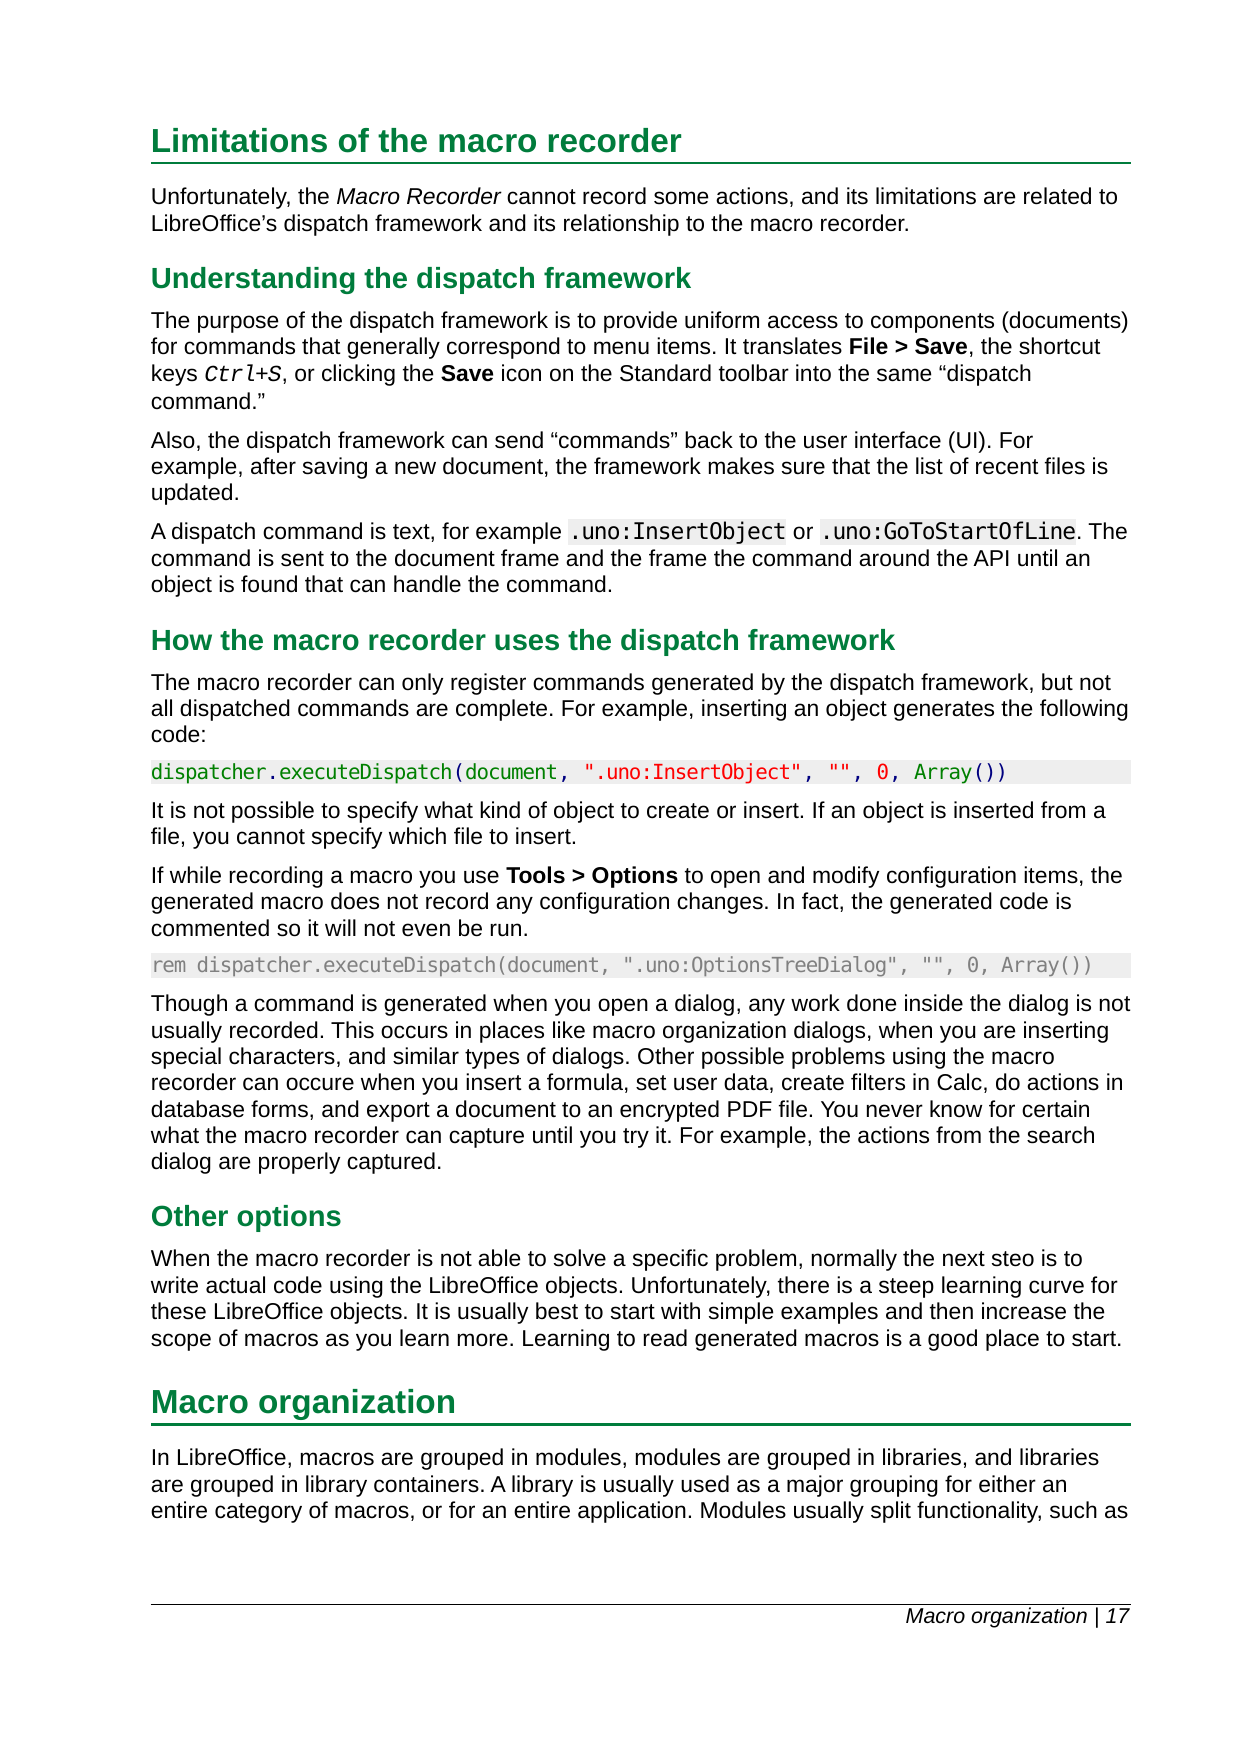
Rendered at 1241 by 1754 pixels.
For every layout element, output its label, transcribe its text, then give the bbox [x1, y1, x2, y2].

subtitle How the macro recorder uses the dispatch framework [151, 623, 1131, 656]
subtitle Understanding the dispatch framework [151, 261, 1131, 294]
subtitle Other options [151, 1199, 1131, 1233]
text It is not possible to specify what kind of object to create or insert. If an object is inserted from a file, you cannot specify which file to insert. [151, 797, 1131, 849]
text In LibreOffice, macros are grouped in modules, modules are grouped in libraries, and libraries are grouped in library containers. A library is usually used as a major grouping for either an entire category of macros, or for an entire application. Modules usually split functionality, such as [151, 1444, 1131, 1523]
text A dispatch command is text, for example .uno:InsertObject or .uno:GoToStartOfLine. The command is sent to the document frame and the frame the command around the API until an object is found that can handle the command. [151, 518, 1131, 598]
subtitle Limitations of the macro recorder [151, 121, 1131, 162]
text rem dispatcher.executeDispatch(document, ".uno:OptionsTreeDialog", "", 0, Array()) [151, 953, 1131, 978]
text dispatcher.executeDispatch(document, ".uno:InsertObject", "", 0, Array()) [1009, 760, 1131, 784]
text Also, the dispatch framework can send “commands” back to the user interface (UI). For example, after saving a new document, the framework makes sure that the list of recent files is updated. [151, 427, 1131, 506]
text Unfortunately, the Macro Recorder cannot record some actions, and its limitations are related to LibreOffice’s dispatch framework and its relationship to the macro recorder. [151, 183, 1131, 236]
text Though a command is generated when you open a dialog, any work done inside the dialog is not usually recorded. This occurs in places like macro organization dialogs, when you are inserting special characters, and similar types of dialogs. Other possible problems using the macro recorder can occure when you insert a formula, set user data, create filters in Calc, do actions in database forms, and export a document to an encrypted PDF file. You never know for certain what the macro recorder can capture until you try it. For example, the actions from the search dialog are properly captured. [151, 990, 1131, 1175]
text The macro recorder can only register commands generated by the dispatch framework, but not all dispatched commands are complete. For example, inserting an object generates the following code: [151, 668, 1131, 748]
text If while recording a macro you use Tools > Options to open and modify configuration items, the generated macro does not record any configuration changes. In fact, the generated code is commented so it will not even be run. [151, 862, 1131, 941]
text When the macro recorder is not able to solve a specific problem, normally the next steo is to write actual code using the LibreOffice objects. Unfortunately, there is a steep learning curve for these LibreOffice objects. It is usually best to start with simple examples and then increase the scope of macros as you learn more. Learning to read generated macros is a good place to start. [151, 1245, 1131, 1351]
subtitle Macro organization [151, 1382, 1131, 1423]
text The purpose of the dispatch framework is to provide uniform access to components (documents) for commands that generally correspond to menu items. It translates File > Save, the shortcut keys Ctrl+S, or clicking the Save icon on the Standard toolbar into the same “dispatch command.” [151, 307, 1131, 414]
